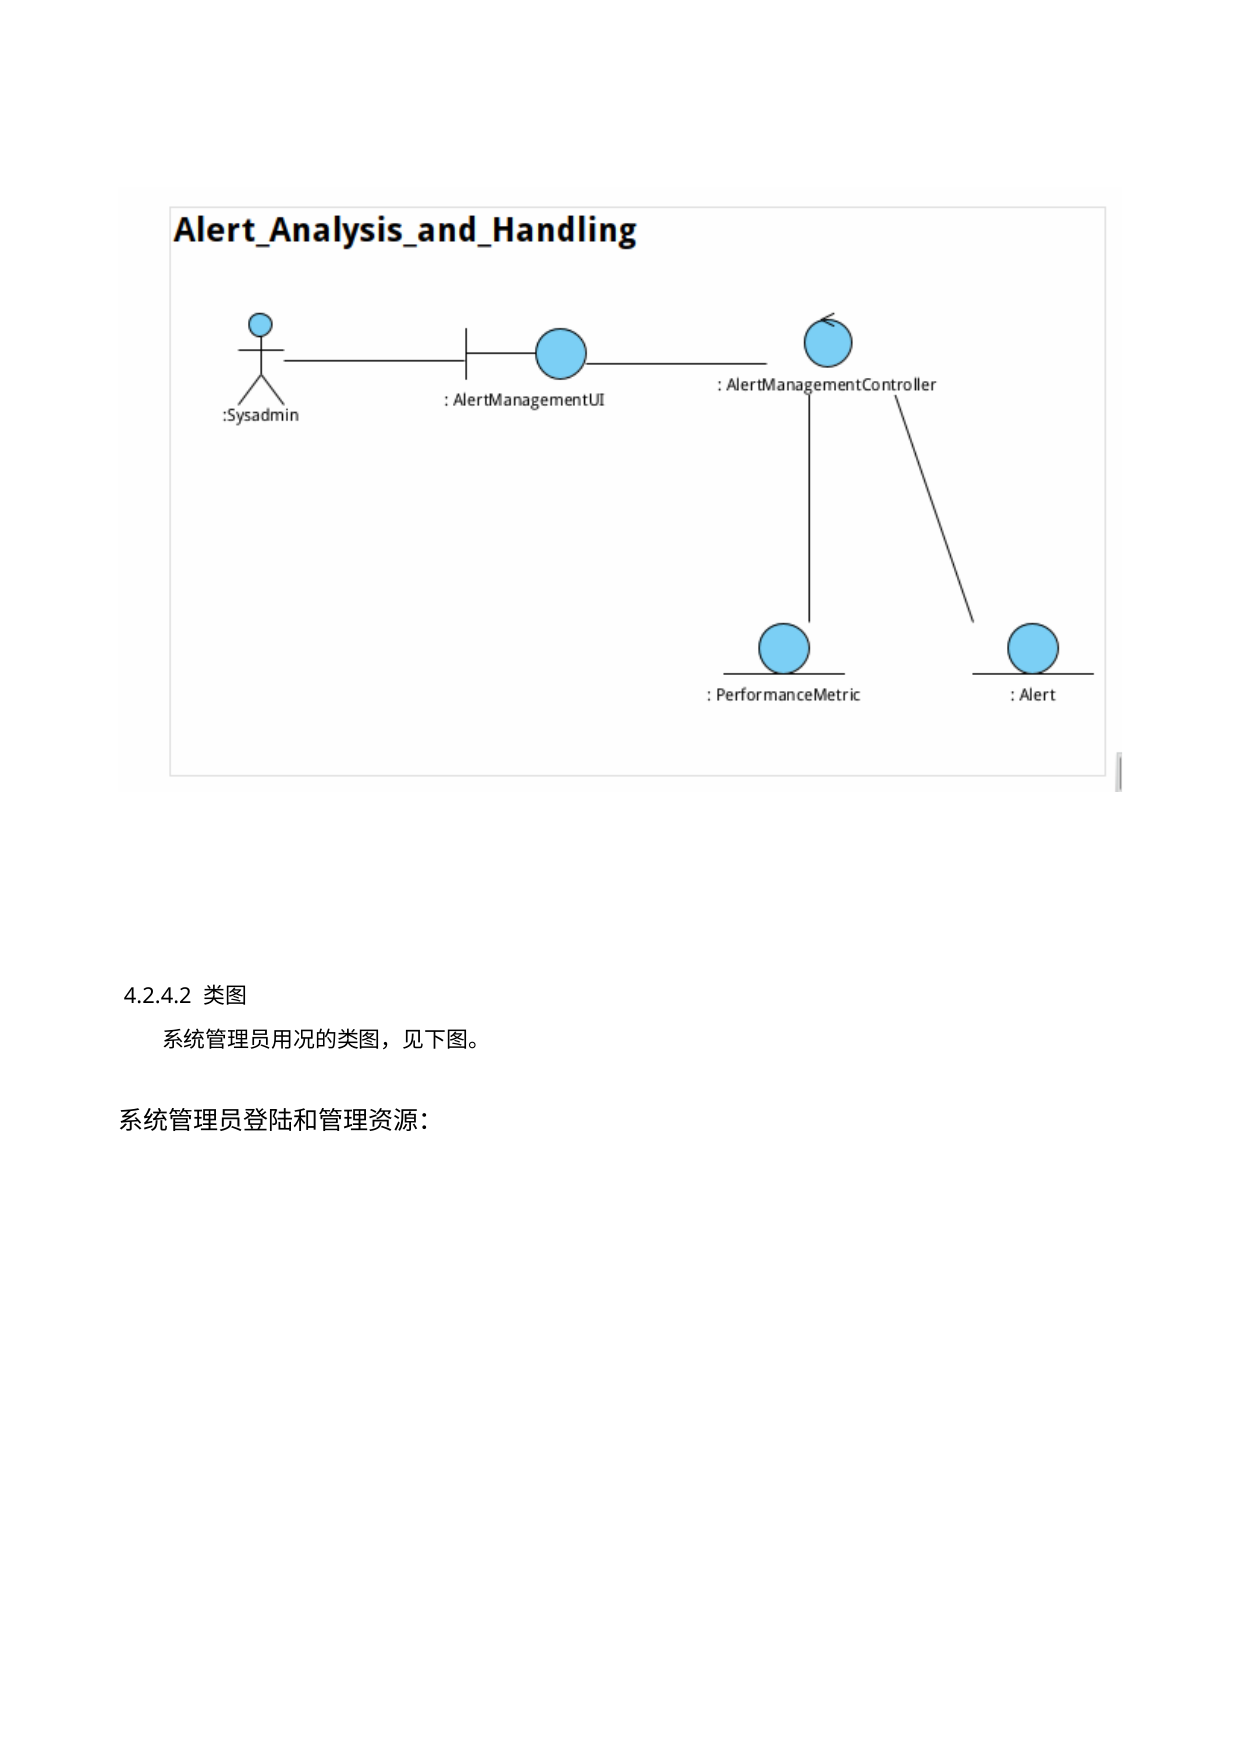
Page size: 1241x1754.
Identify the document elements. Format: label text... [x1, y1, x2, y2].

picture [118, 187, 1123, 792]
text 系统管理员用况的类图，见下图。 [118, 1022, 1122, 1054]
text 系统管理员登陆和管理资源： [118, 1101, 1122, 1137]
subtitle 类图 [118, 978, 1122, 1009]
